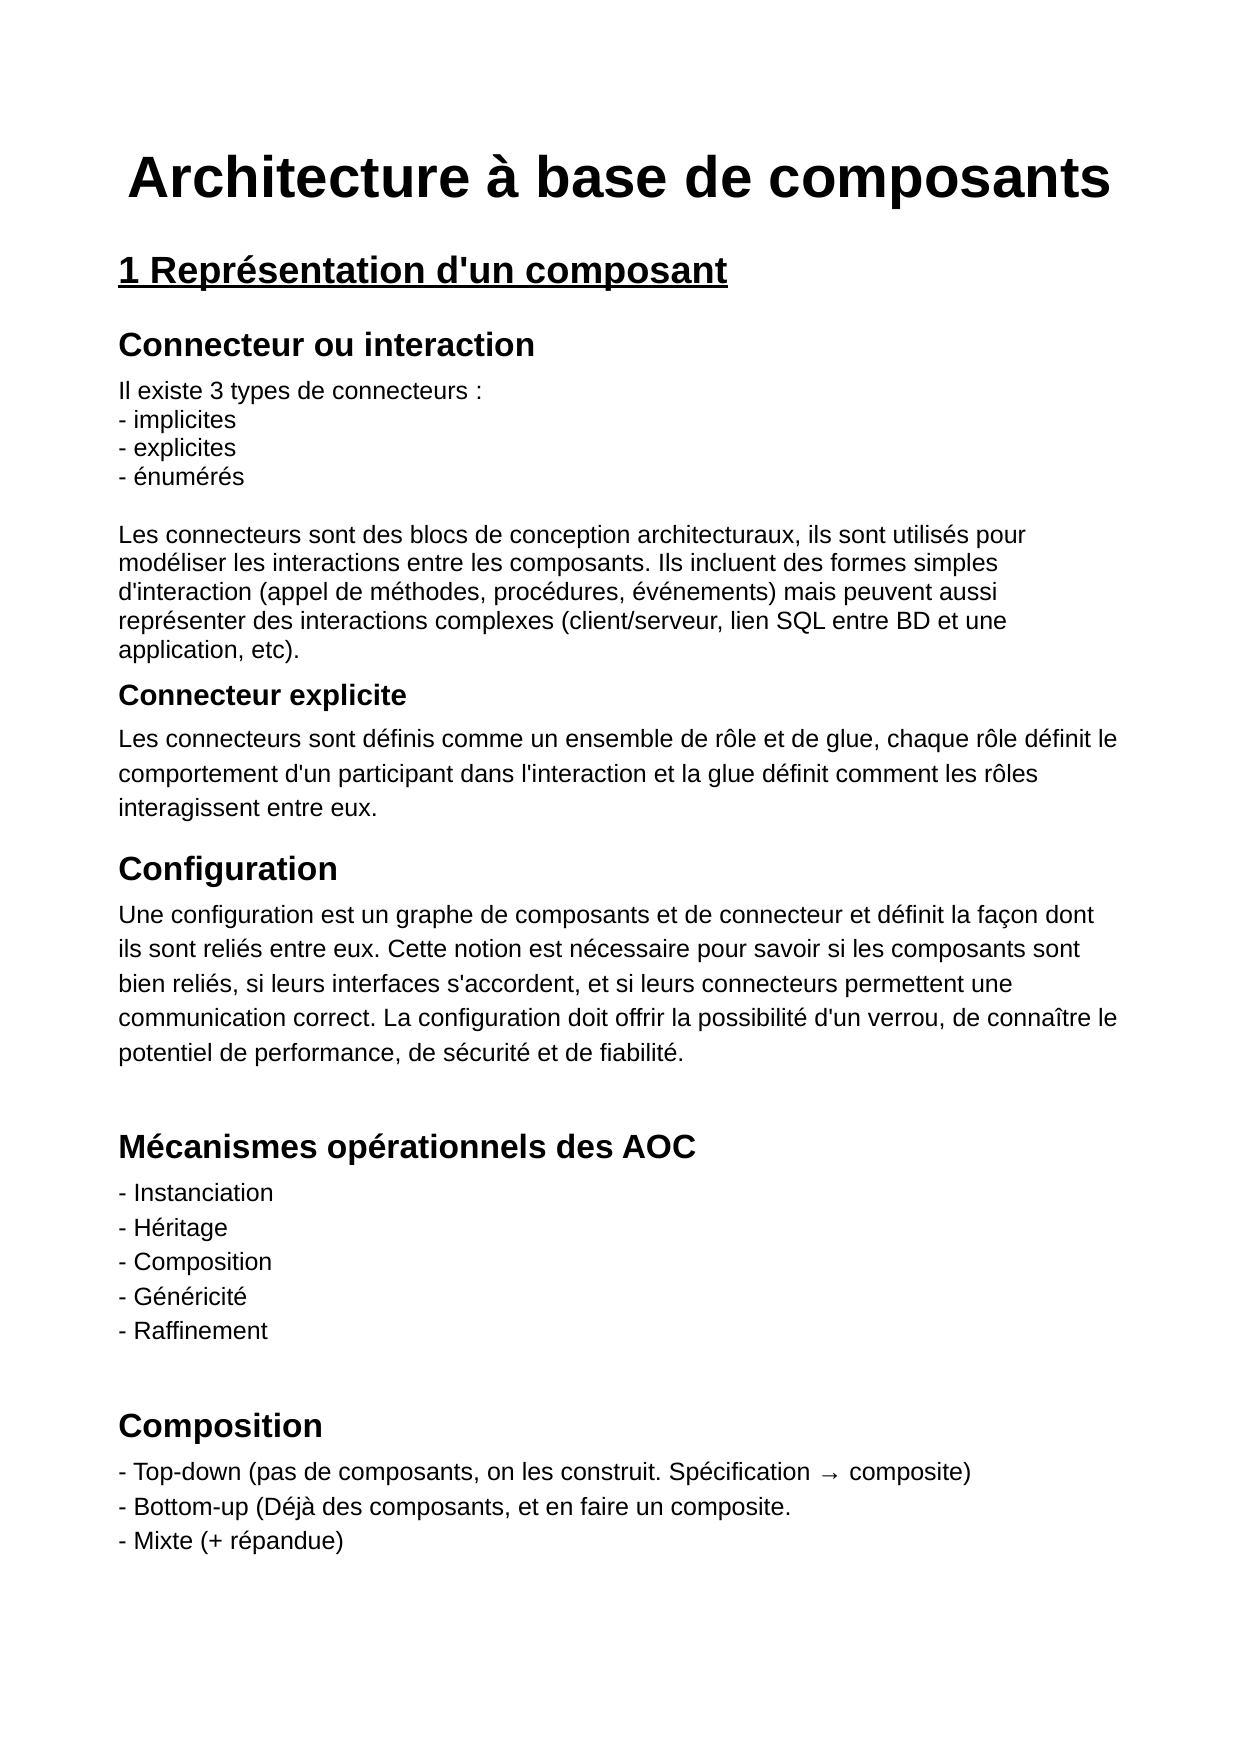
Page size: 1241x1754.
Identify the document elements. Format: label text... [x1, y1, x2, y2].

title Architecture à base de composants [118, 143, 1122, 210]
text Les connecteurs sont des blocs de conception architecturaux, ils sont utilisés pour modéliser les interactions entre les composants. Ils incluent des formes simples d'interaction (appel de méthodes, procédures, événements) mais peuvent aussi représenter des interactions complexes (client/serveur, lien SQL entre BD et une application, etc). [118, 519, 1122, 663]
text - explicites [118, 433, 1122, 462]
text Les connecteurs sont définis comme un ensemble de rôle et de glue, chaque rôle définit le comportement d'un participant dans l'interaction et la glue définit comment les rôles interagissent entre eux. [118, 724, 1122, 822]
subtitle Configuration [118, 848, 1122, 887]
subtitle Mécanismes opérationnels des AOC [118, 1127, 1122, 1166]
subtitle 1 Représentation d'un composant [118, 248, 1122, 291]
text Il existe 3 types de connecteurs : [118, 376, 1122, 404]
text - Raffinement [118, 1316, 1122, 1345]
subtitle Composition [118, 1406, 1122, 1445]
text - énumérés [118, 462, 1122, 491]
text - Généricité [118, 1282, 1122, 1311]
text - Instanciation [118, 1178, 1122, 1207]
subtitle Connecteur explicite [118, 678, 1122, 712]
subtitle Connecteur ou interaction [118, 325, 1122, 363]
text - Composition [118, 1247, 1122, 1276]
text - Bottom-up (Déjà des composants, et en faire un composite. [118, 1492, 1122, 1521]
text - Top-down (pas de composants, on les construit. Spécification → composite) [118, 1457, 1122, 1486]
text - implicites [118, 404, 1122, 433]
text Une configuration est un graphe de composants et de connecteur et définit la façon dont ils sont reliés entre eux. Cette notion est nécessaire pour savoir si les composants sont bien reliés, si leurs interfaces s'accordent, et si leurs connecteurs permettent une communication correct. La configuration doit offrir la possibilité d'un verrou, de connaître le potentiel de performance, de sécurité et de fiabilité. [118, 899, 1122, 1066]
text - Héritage [118, 1213, 1122, 1242]
text - Mixte (+ répandue) [118, 1526, 1122, 1555]
